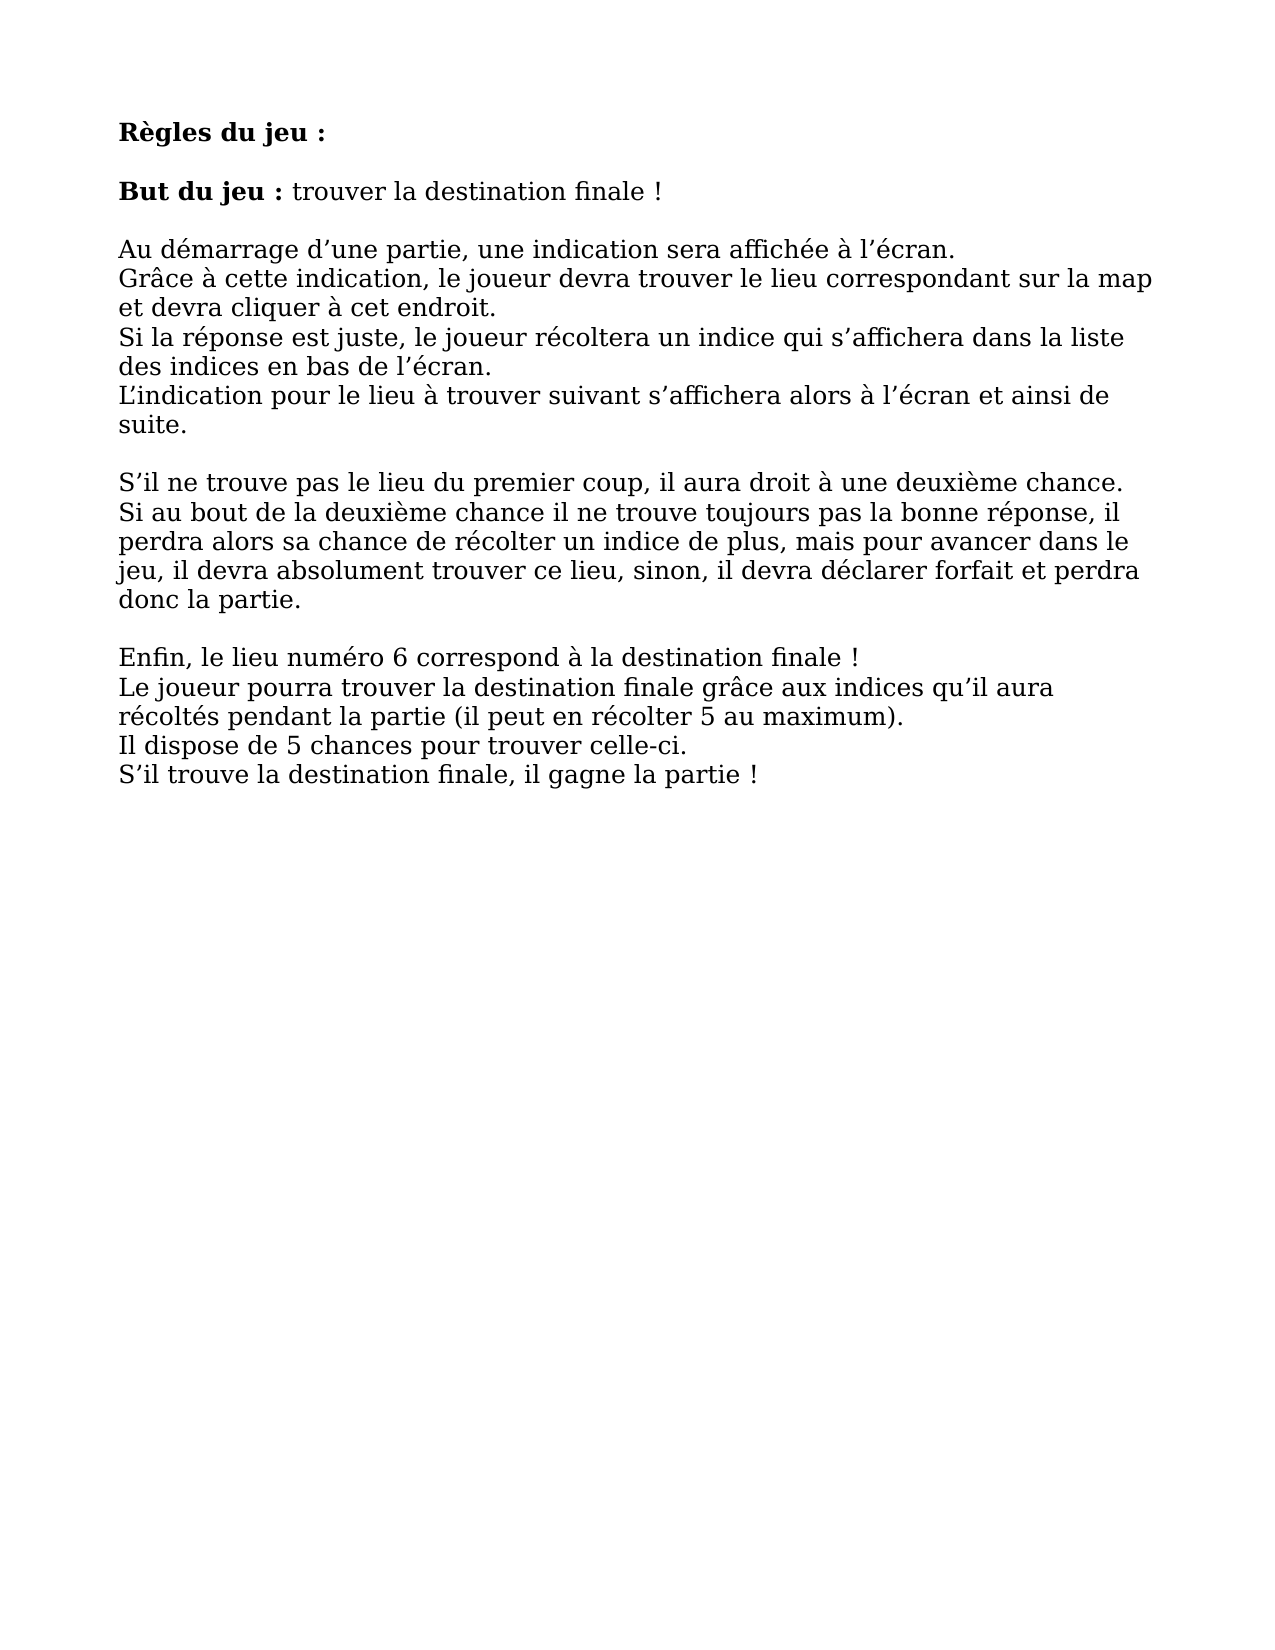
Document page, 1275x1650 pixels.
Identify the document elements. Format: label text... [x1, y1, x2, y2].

text Enfin, le lieu numéro 6 correspond à la destination finale ! Le joueur pourra trouver la destination finale grâce aux indices qu’il aura récoltés pendant la partie (il peut en récolter 5 au maximum). [118, 643, 1157, 731]
text Règles du jeu : But du jeu : trouver la destination finale ! Au démarrage d’une partie, une indication sera affichée à l’écran. Grâce à cette indication, le joueur devra trouver le lieu correspondant sur la map et devra cliquer à cet endroit. Si la réponse est juste, le joueur récoltera un indice qui s’affichera dans la liste des indices en bas de l’écran. [118, 118, 1157, 381]
text Il dispose de 5 chances pour trouver celle-ci. S’il trouve la destination finale, il gagne la partie ! [118, 731, 1157, 818]
text L’indication pour le lieu à trouver suivant s’affichera alors à l’écran et ainsi de suite. [118, 381, 1157, 439]
text S’il ne trouve pas le lieu du premier coup, il aura droit à une deuxième chance. Si au bout de la deuxième chance il ne trouve toujours pas la bonne réponse, il perdra alors sa chance de récolter un indice de plus, mais pour avancer dans le jeu, il devra absolument trouver ce lieu, sinon, il devra déclarer forfait et perdra donc la partie. [118, 439, 1157, 614]
